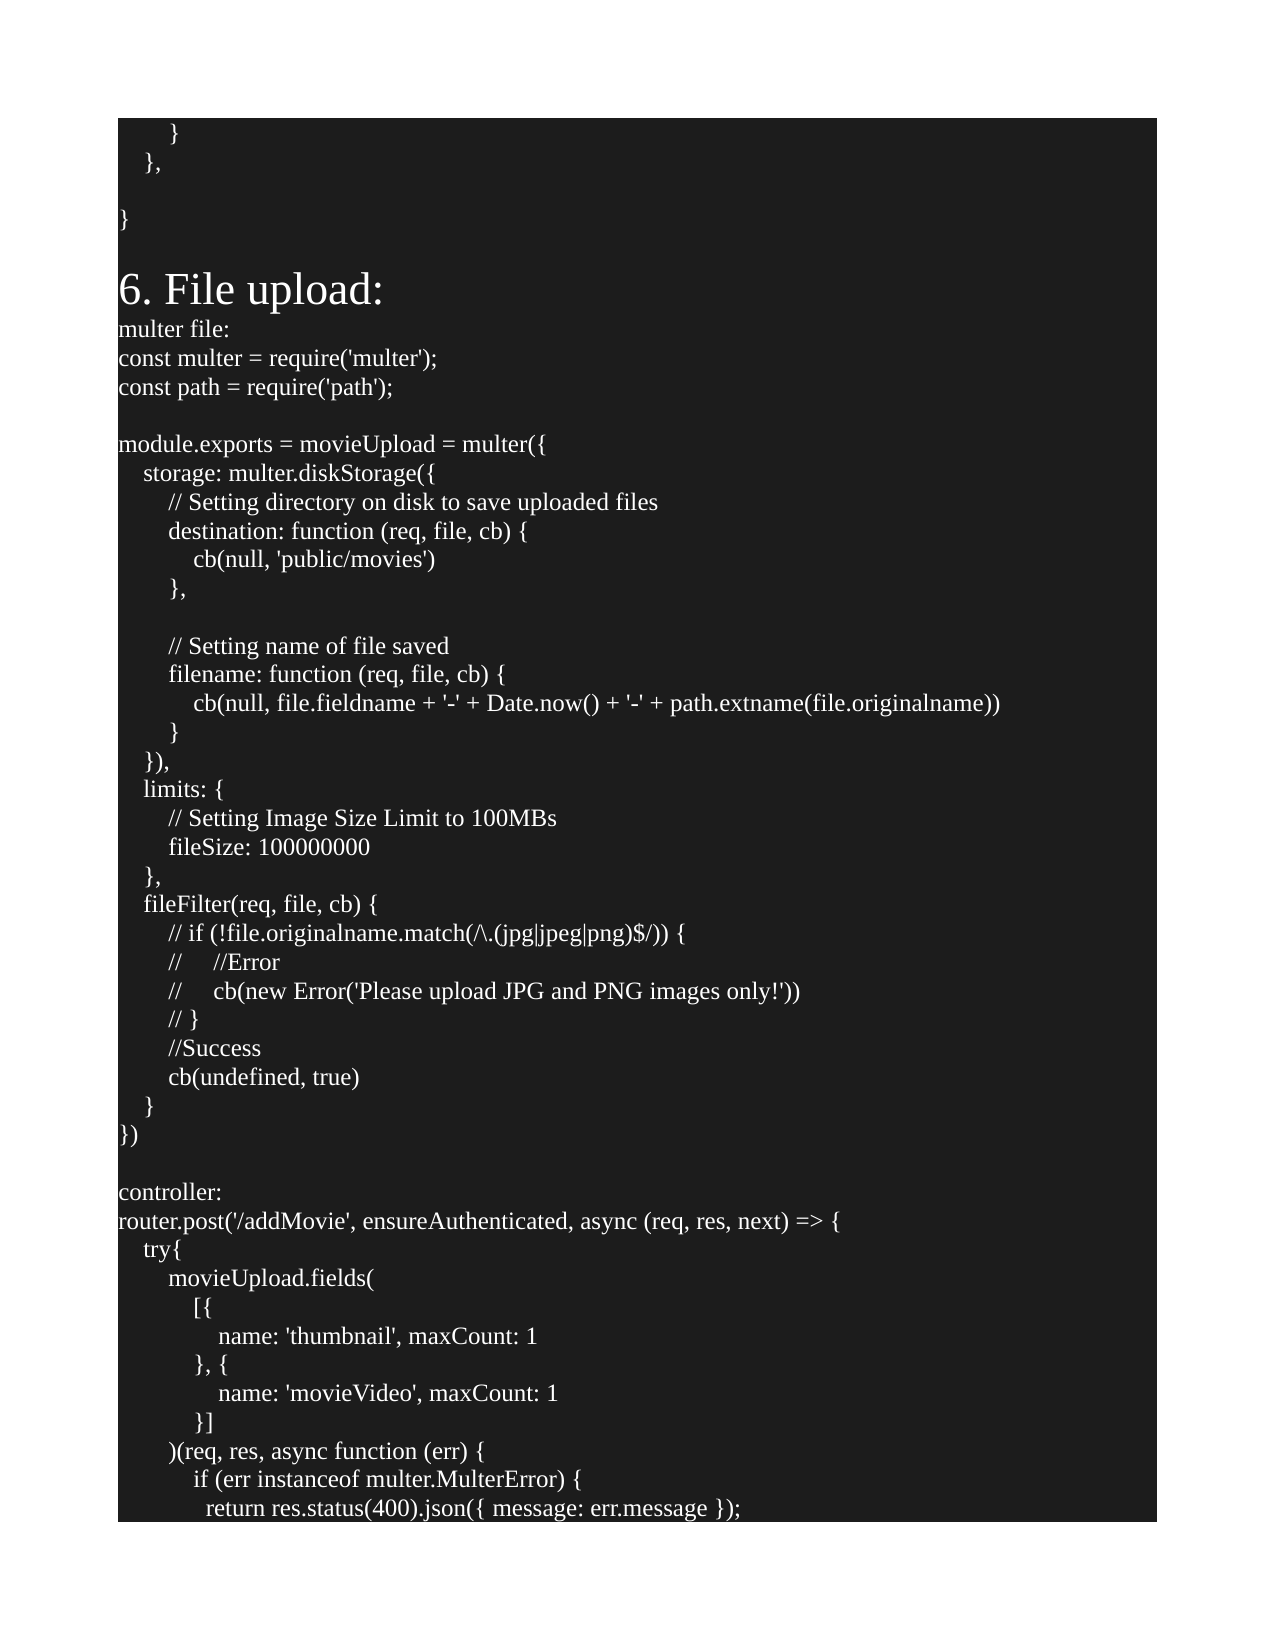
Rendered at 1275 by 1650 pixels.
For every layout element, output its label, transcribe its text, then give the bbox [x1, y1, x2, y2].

text // if (!file.originalname.match(/\.(jpg|jpeg|png)$/)) { [118, 918, 1157, 947]
text }), [118, 746, 1157, 774]
text // } [118, 1004, 1157, 1033]
text //Success [118, 1033, 1157, 1062]
text 6. File upload: [118, 262, 1157, 314]
text // cb(new Error('Please upload JPG and PNG images only!')) [118, 976, 1157, 1004]
text // Setting name of file saved [118, 631, 1157, 659]
text name: 'thumbnail', maxCount: 1 [118, 1321, 1157, 1349]
text controller: [118, 1177, 1157, 1206]
text filename: function (req, file, cb) { [118, 659, 1157, 688]
text }, [118, 573, 1157, 602]
text // Setting Image Size Limit to 100MBs [118, 803, 1157, 832]
text fileSize: 100000000 [118, 832, 1157, 861]
text movieUpload.fields( [118, 1263, 1157, 1292]
text }) [118, 1119, 1157, 1148]
text module.exports = movieUpload = multer({ [118, 429, 1157, 458]
text [{ [118, 1292, 1157, 1321]
text // Setting directory on disk to save uploaded files [118, 487, 1157, 516]
text return res.status(400).json({ message: err.message }); [118, 1493, 1157, 1522]
text multer file: [118, 314, 1157, 343]
text fileFilter(req, file, cb) { [118, 889, 1157, 918]
text limits: { [118, 774, 1157, 803]
text }] [118, 1407, 1157, 1436]
text } [118, 1091, 1157, 1119]
text const multer = require('multer'); [118, 343, 1157, 372]
text } [118, 118, 1157, 147]
text destination: function (req, file, cb) { [118, 516, 1157, 544]
text name: 'movieVideo', maxCount: 1 [118, 1378, 1157, 1407]
text }, [118, 147, 1157, 176]
text cb(null, file.fieldname + '-' + Date.now() + '-' + path.extname(file.originalname)) [118, 688, 1157, 717]
text )(req, res, async function (err) { [118, 1436, 1157, 1464]
text }, { [118, 1349, 1157, 1378]
text }, [118, 861, 1157, 889]
text try{ [118, 1234, 1157, 1263]
text // //Error [118, 947, 1157, 976]
text cb(null, 'public/movies') [118, 544, 1157, 573]
text cb(undefined, true) [118, 1062, 1157, 1091]
text storage: multer.diskStorage({ [118, 458, 1157, 487]
text } [118, 717, 1157, 746]
text router.post('/addMovie', ensureAuthenticated, async (req, res, next) => { [118, 1206, 1157, 1234]
text const path = require('path'); [118, 372, 1157, 401]
text if (err instanceof multer.MulterError) { [118, 1464, 1157, 1493]
text } [118, 204, 1157, 233]
